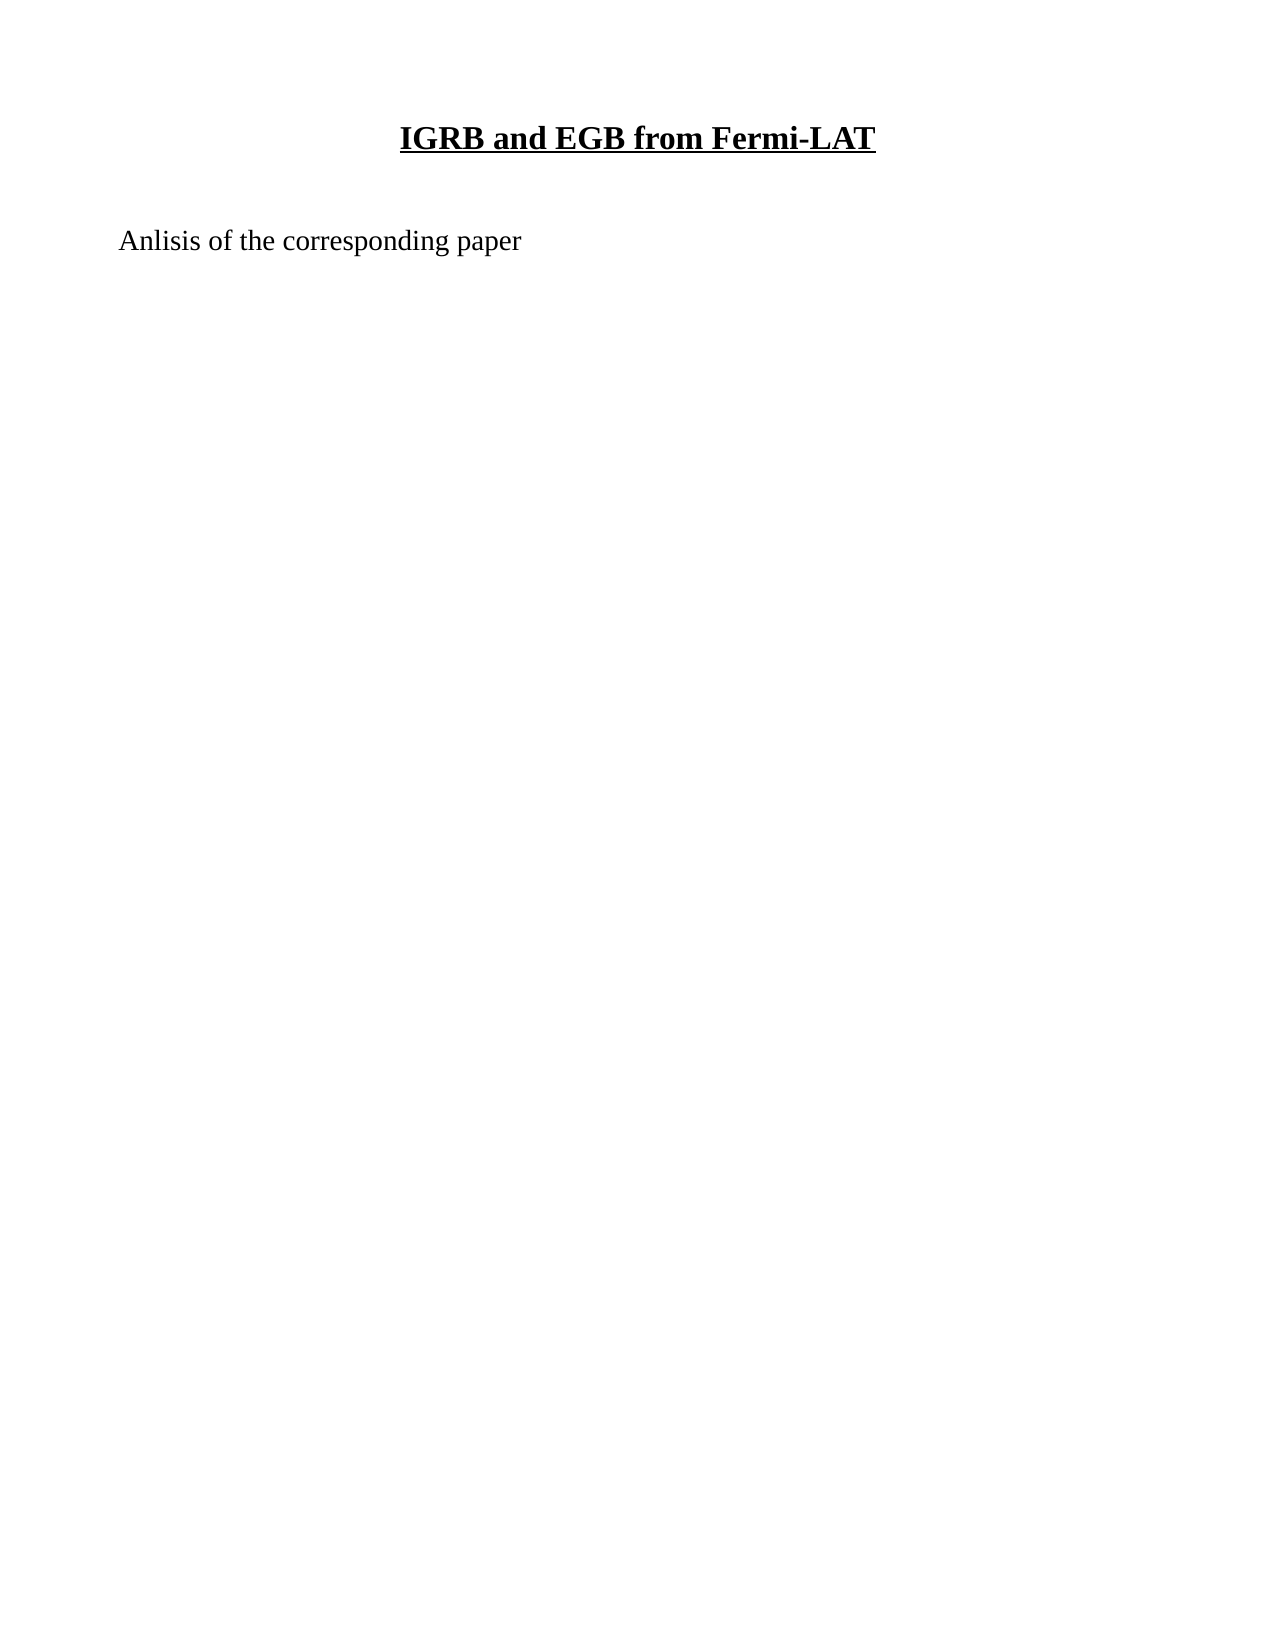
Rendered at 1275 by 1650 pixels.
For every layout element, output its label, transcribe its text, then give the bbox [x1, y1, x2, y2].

text Anlisis of the corresponding paper [118, 223, 1157, 257]
text IGRB and EGB from Fermi-LAT [118, 118, 1157, 156]
